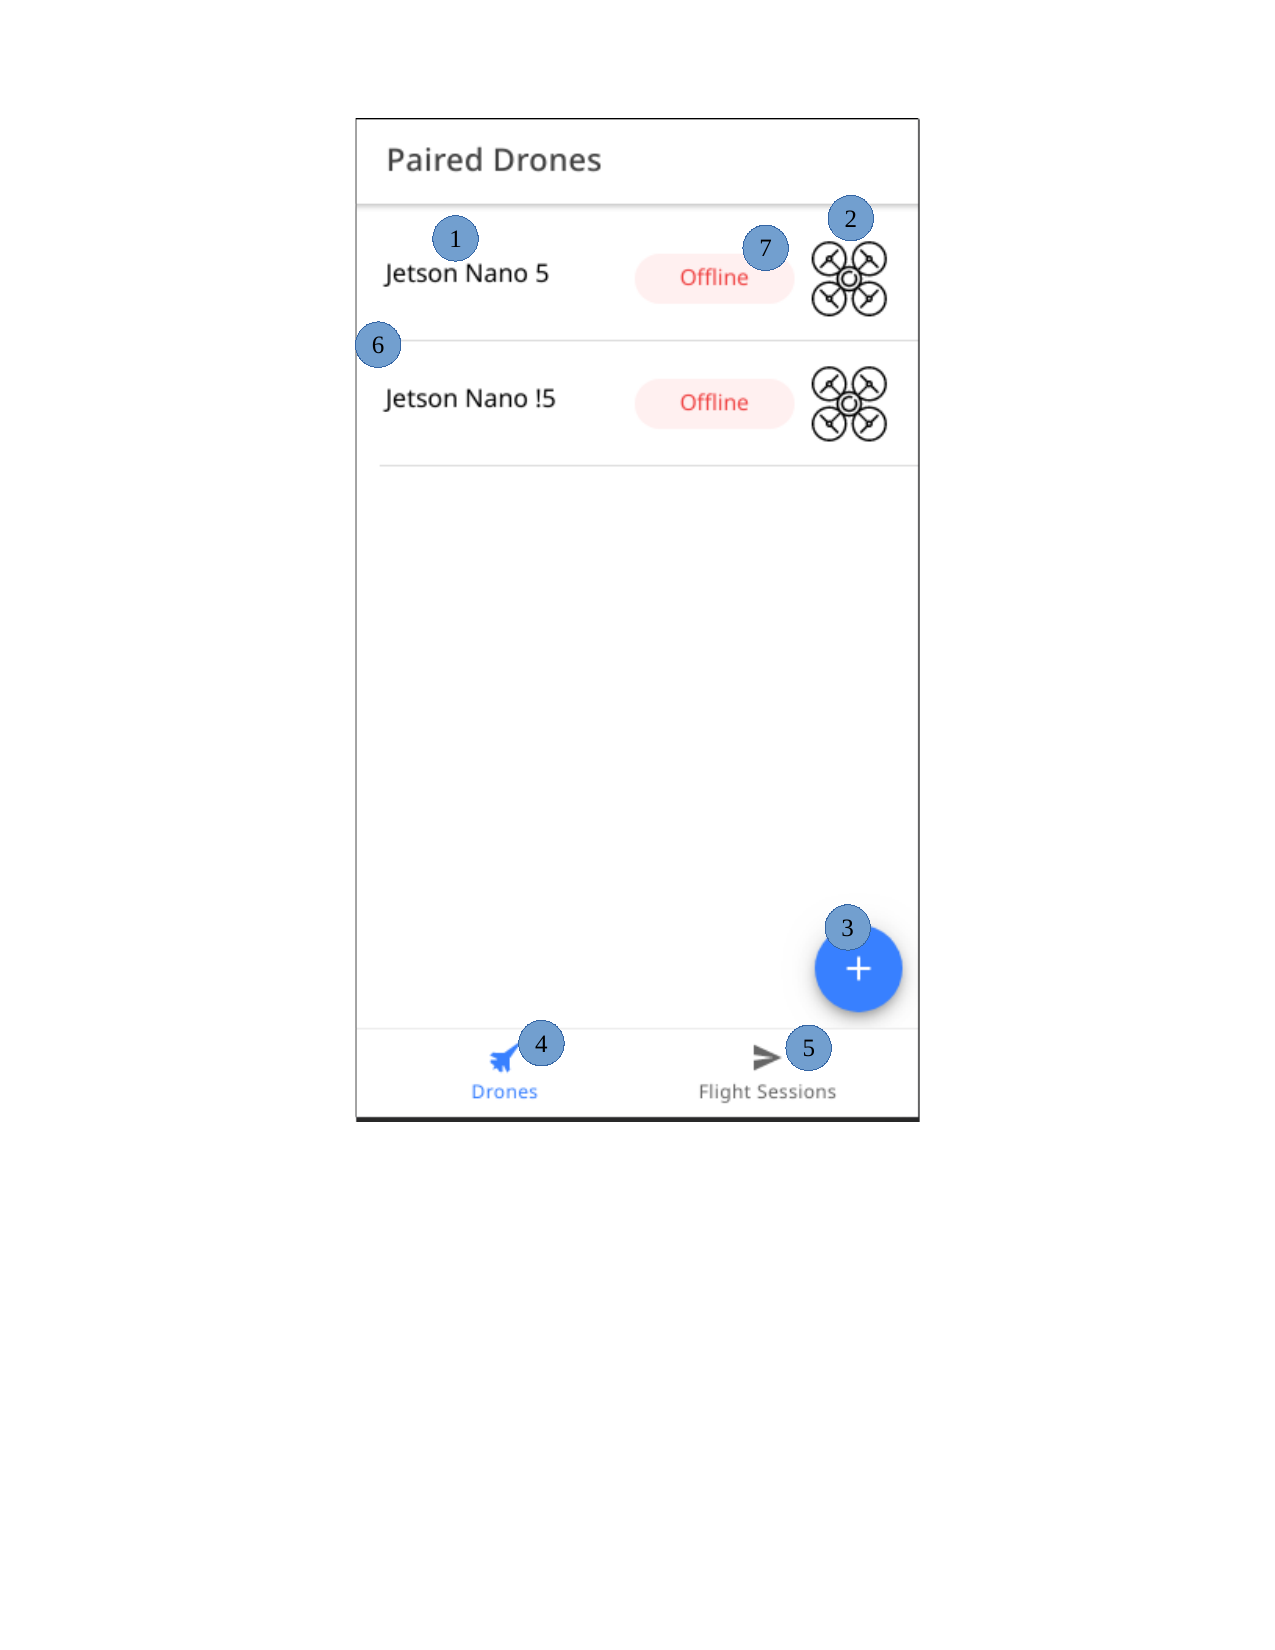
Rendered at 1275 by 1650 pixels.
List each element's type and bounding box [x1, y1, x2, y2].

picture [355, 118, 920, 1122]
